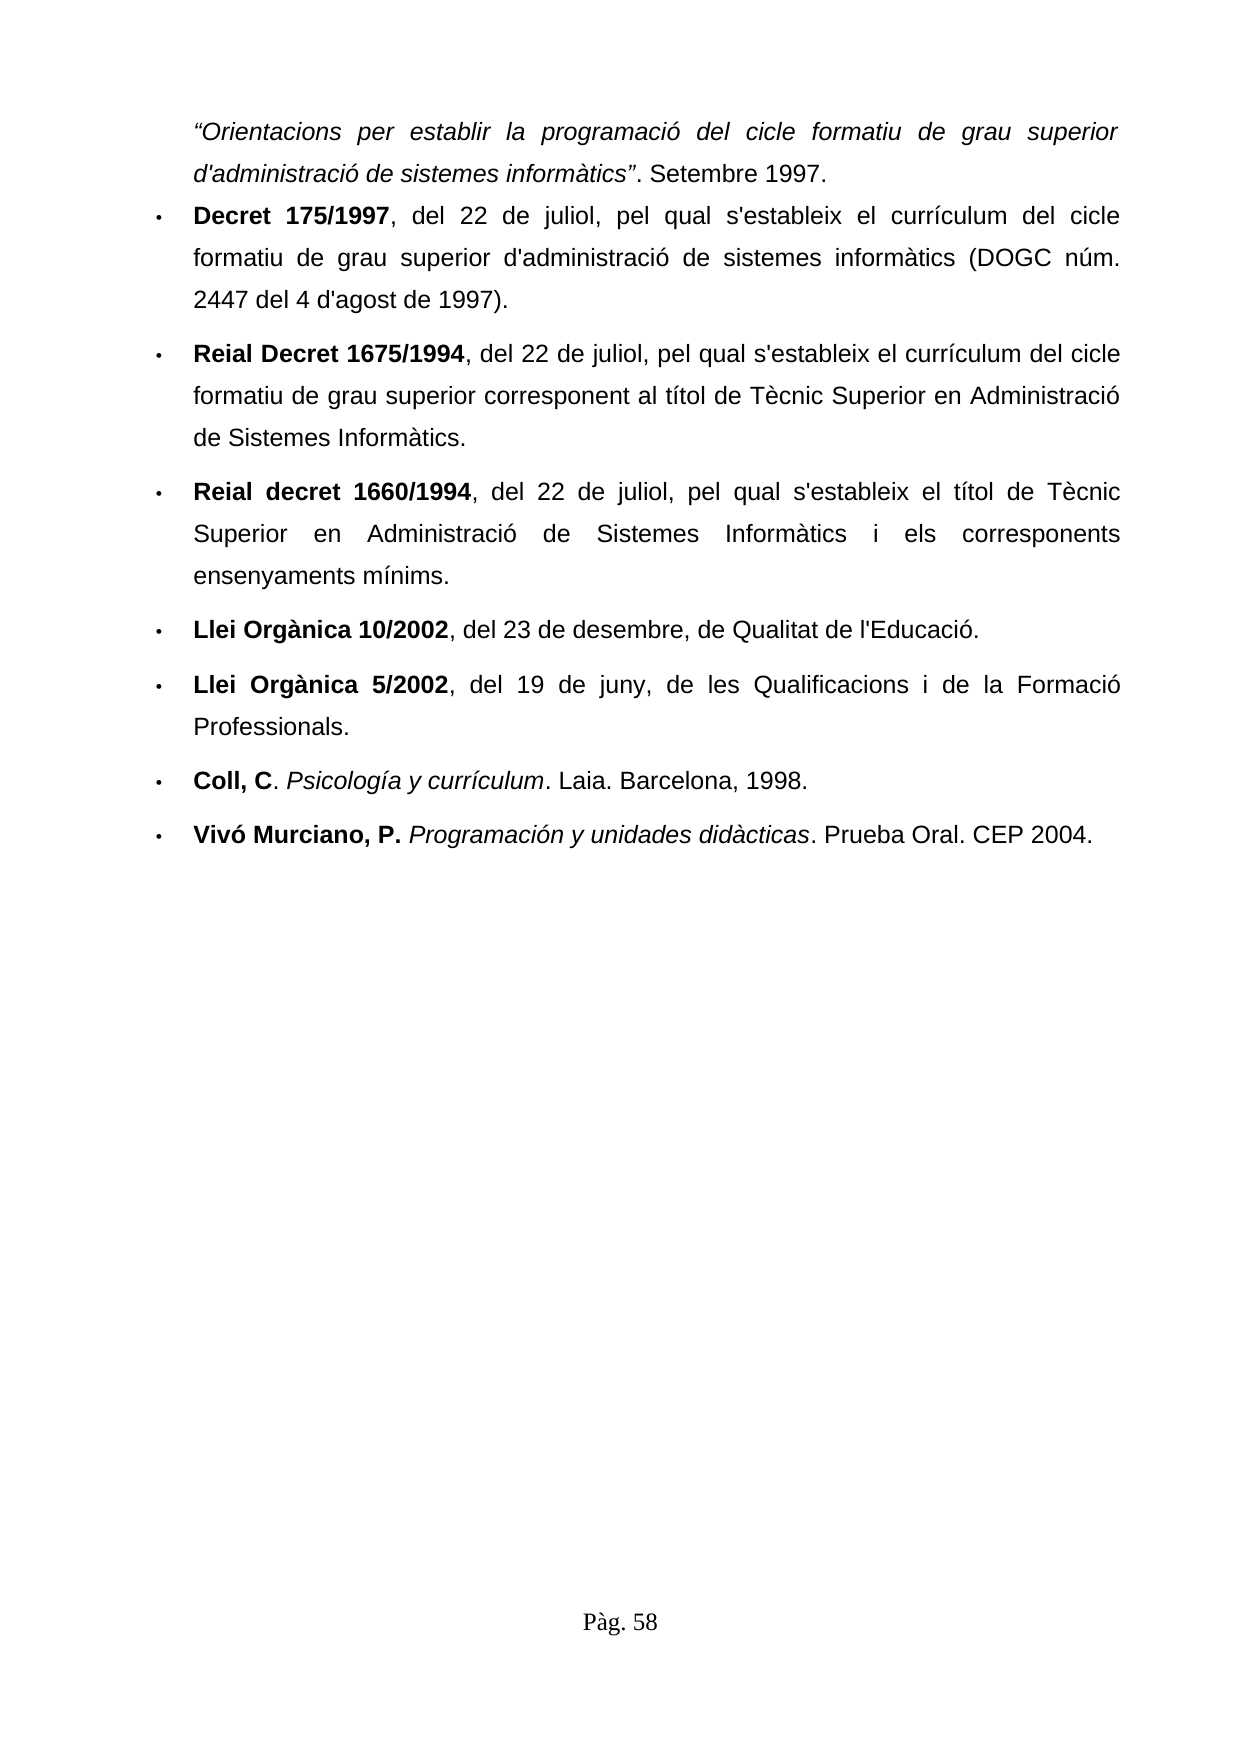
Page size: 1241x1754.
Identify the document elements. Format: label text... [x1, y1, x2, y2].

list Vivó Murciano, P. Programación y unidades didàcticas. Prueba Oral. CEP 2004. [156, 821, 1122, 849]
list Reial decret 1660/1994, del 22 de juliol, pel qual s'estableix el títol de Tècnic Superior en Administració de Sistemes Informàtics i els corresponents ensenyaments mínims. [156, 478, 1122, 590]
list Decret 175/1997, del 22 de juliol, pel qual s'estableix el currículum del cicle formatiu de grau superior d'administració de sistemes informàtics (DOGC núm. 2447 del 4 d'agost de 1997). [156, 202, 1122, 313]
list Reial Decret 1675/1994, del 22 de juliol, pel qual s'estableix el currículum del cicle formatiu de grau superior corresponent al títol de Tècnic Superior en Administració de Sistemes Informàtics. [156, 340, 1122, 452]
list “Orientacions per establir la programació del cicle formatiu de grau superior d'administració de sistemes informàtics”. Setembre 1997. [156, 118, 1122, 188]
list Coll, C. Psicología y currículum. Laia. Barcelona, 1998. [156, 767, 1122, 795]
list Llei Orgànica 10/2002, del 23 de desembre, de Qualitat de l'Educació. [156, 616, 1122, 644]
list Llei Orgànica 5/2002, del 19 de juny, de les Qualificacions i de la Formació Professionals. [156, 671, 1122, 740]
